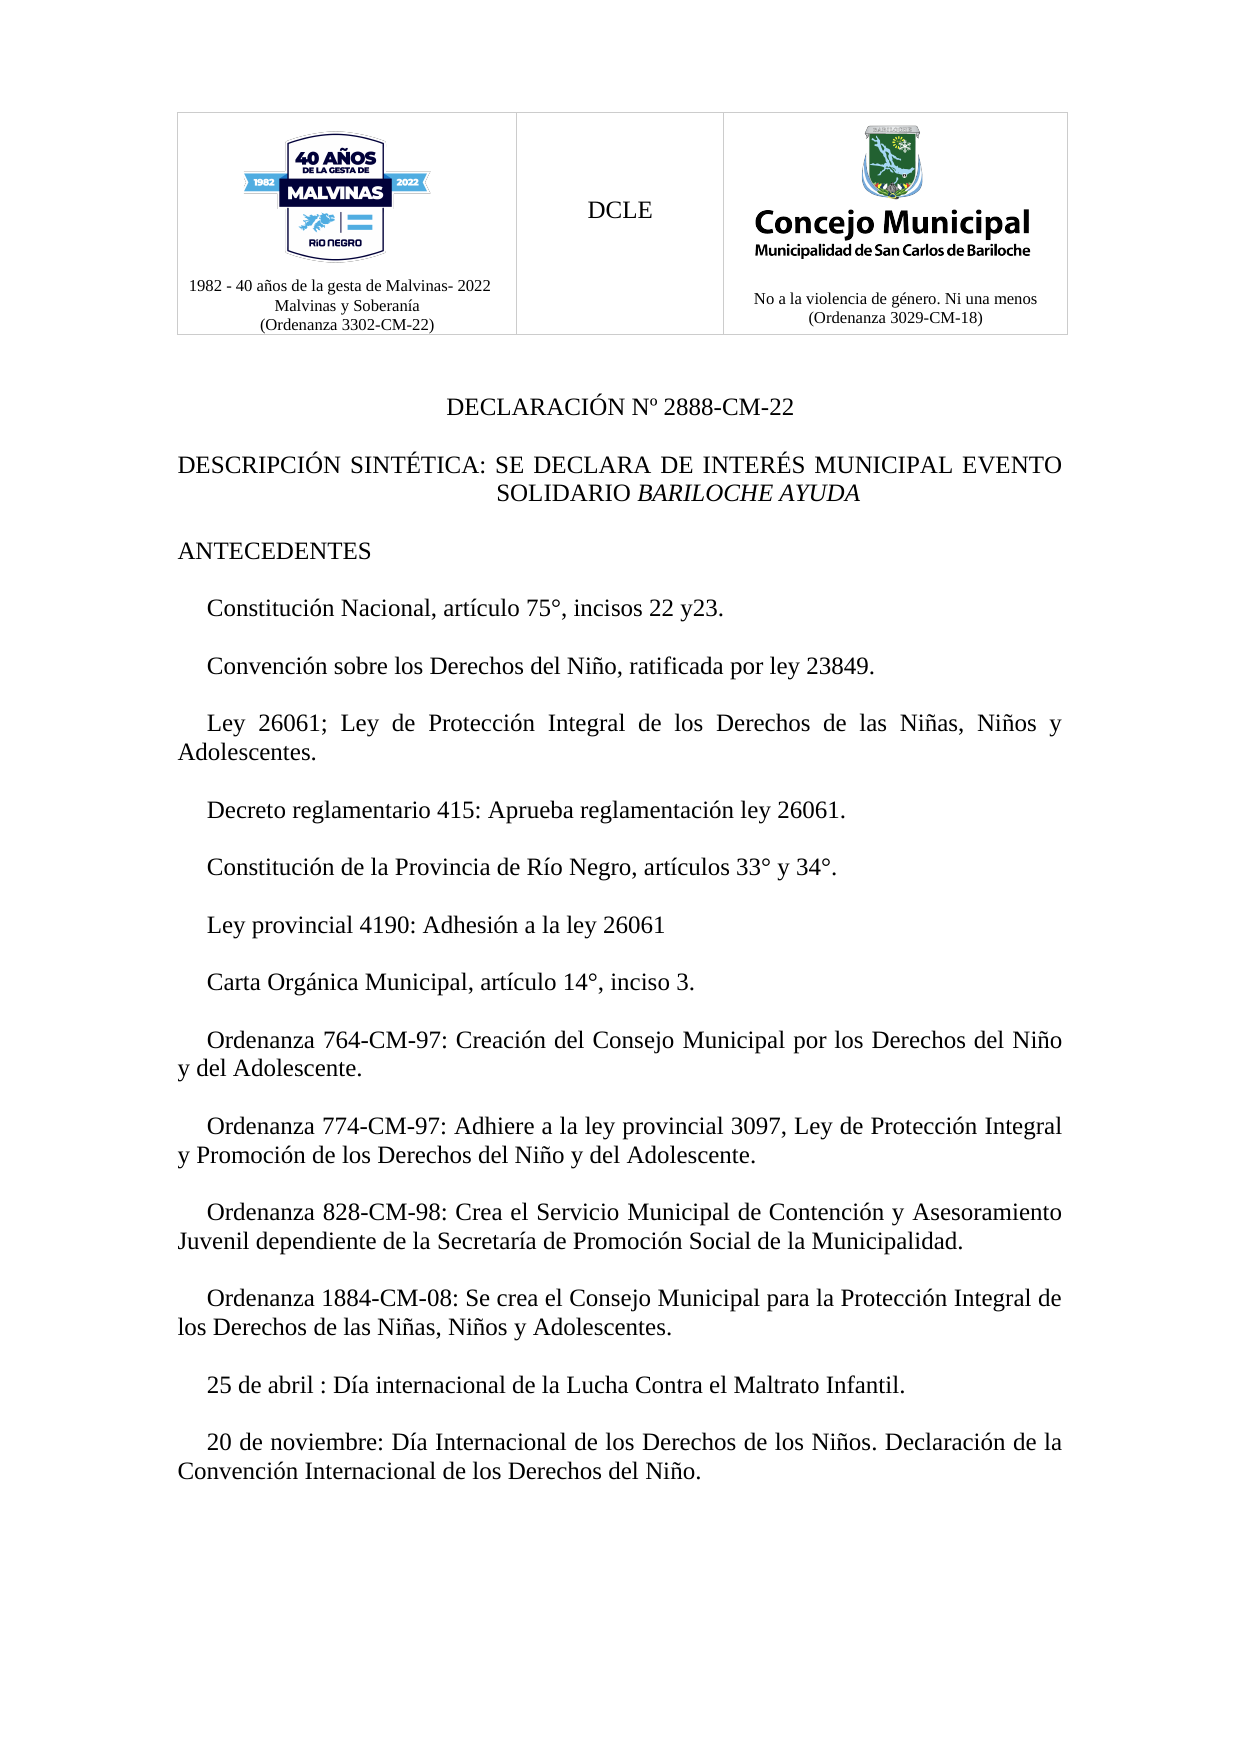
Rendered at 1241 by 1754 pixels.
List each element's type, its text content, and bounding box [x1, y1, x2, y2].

text Ley provincial 4190: Adhesión a la ley 26061 [177, 910, 1063, 938]
text Ordenanza 764-CM-97: Creación del Consejo Municipal por los Derechos del Niño y del Adolescente. [177, 1025, 1063, 1082]
text 20 de noviembre: Día Internacional de los Derechos de los Niños. Declaración de la Convención Internacional de los Derechos del Niño. [177, 1427, 1063, 1485]
text Ley 26061; Ley de Protección Integral de los Derechos de las Niñas, Niños y Adolescentes. [177, 708, 1063, 766]
text Ordenanza 828-CM-98: Crea el Servicio Municipal de Contención y Asesoramiento Juvenil dependiente de la Secretaría de Promoción Social de la Municipalidad. [177, 1197, 1063, 1255]
text Ordenanza 1884-CM-08: Se crea el Consejo Municipal para la Protección Integral de los Derechos de las Niñas, Niños y Adolescentes. [177, 1283, 1063, 1341]
text Constitución de la Provincia de Río Negro, artículos 33° y 34°. [177, 852, 1063, 881]
text DESCRIPCIÓN SINTÉTICA: SE DECLARA DE INTERÉS MUNICIPAL EVENTO SOLIDARIO BARILOCHE AYUDA [177, 450, 1063, 507]
text Ordenanza 774-CM-97: Adhiere a la ley provincial 3097, Ley de Protección Integral y Promoción de los Derechos del Niño y del Adolescente. [177, 1111, 1063, 1168]
text Decreto reglamentario 415: Aprueba reglamentación ley 26061. [177, 795, 1063, 823]
text Constitución Nacional, artículo 75°, incisos 22 y23. [177, 593, 1063, 622]
text ANTECEDENTES [177, 536, 1063, 565]
picture [243, 125, 433, 271]
text 25 de abril : Día internacional de la Lucha Contra el Maltrato Infantil. [177, 1370, 1063, 1398]
picture [747, 113, 1044, 270]
text DECLARACIÓN Nº 2888-CM-22 [177, 392, 1063, 421]
text Convención sobre los Derechos del Niño, ratificada por ley 23849. [177, 651, 1063, 680]
text Carta Orgánica Municipal, artículo 14°, inciso 3. [177, 967, 1063, 996]
